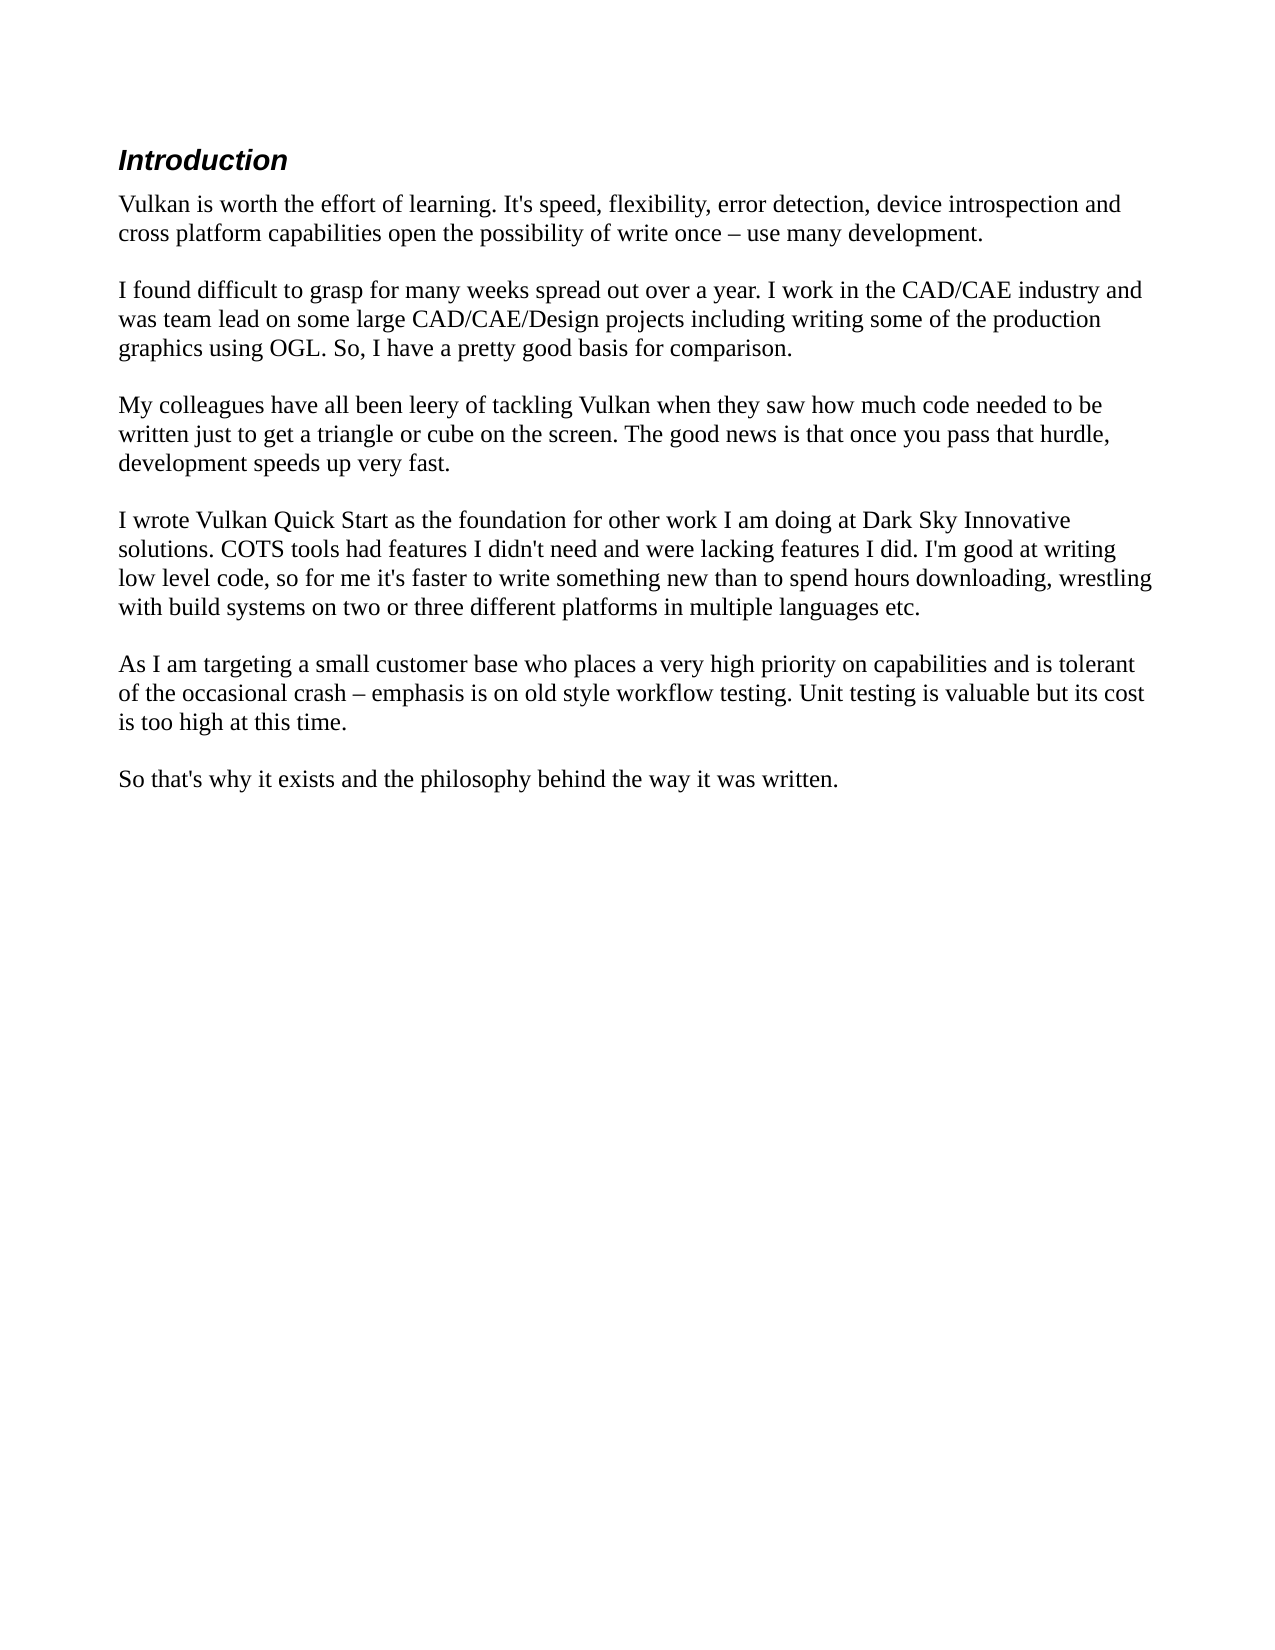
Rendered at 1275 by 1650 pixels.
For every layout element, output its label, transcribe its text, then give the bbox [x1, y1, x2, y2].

text I found difficult to grasp for many weeks spread out over a year. I work in the CAD/CAE industry and was team lead on some large CAD/CAE/Design projects including writing some of the production graphics using OGL. So, I have a pretty good basis for comparison. [118, 275, 1157, 362]
text I wrote Vulkan Quick Start as the foundation for other work I am doing at Dark Sky Innovative solutions. COTS tools had features I didn't need and were lacking features I did. I'm good at writing low level code, so for me it's faster to write something new than to spend hours downloading, wrestling with build systems on two or three different platforms in multiple languages etc. [118, 505, 1157, 620]
text My colleagues have all been leery of tackling Vulkan when they saw how much code needed to be written just to get a triangle or cube on the screen. The good news is that once you pass that hurdle, development speeds up very fast. [118, 390, 1157, 477]
text So that's why it exists and the philosophy behind the way it was written. [118, 764, 1157, 793]
subtitle Introduction [118, 143, 1157, 177]
text Vulkan is worth the effort of learning. It's speed, flexibility, error detection, device introspection and cross platform capabilities open the possibility of write once – use many development. [118, 189, 1157, 247]
text As I am targeting a small customer base who places a very high priority on capabilities and is tolerant of the occasional crash – emphasis is on old style workflow testing. Unit testing is valuable but its cost is too high at this time. [118, 649, 1157, 735]
